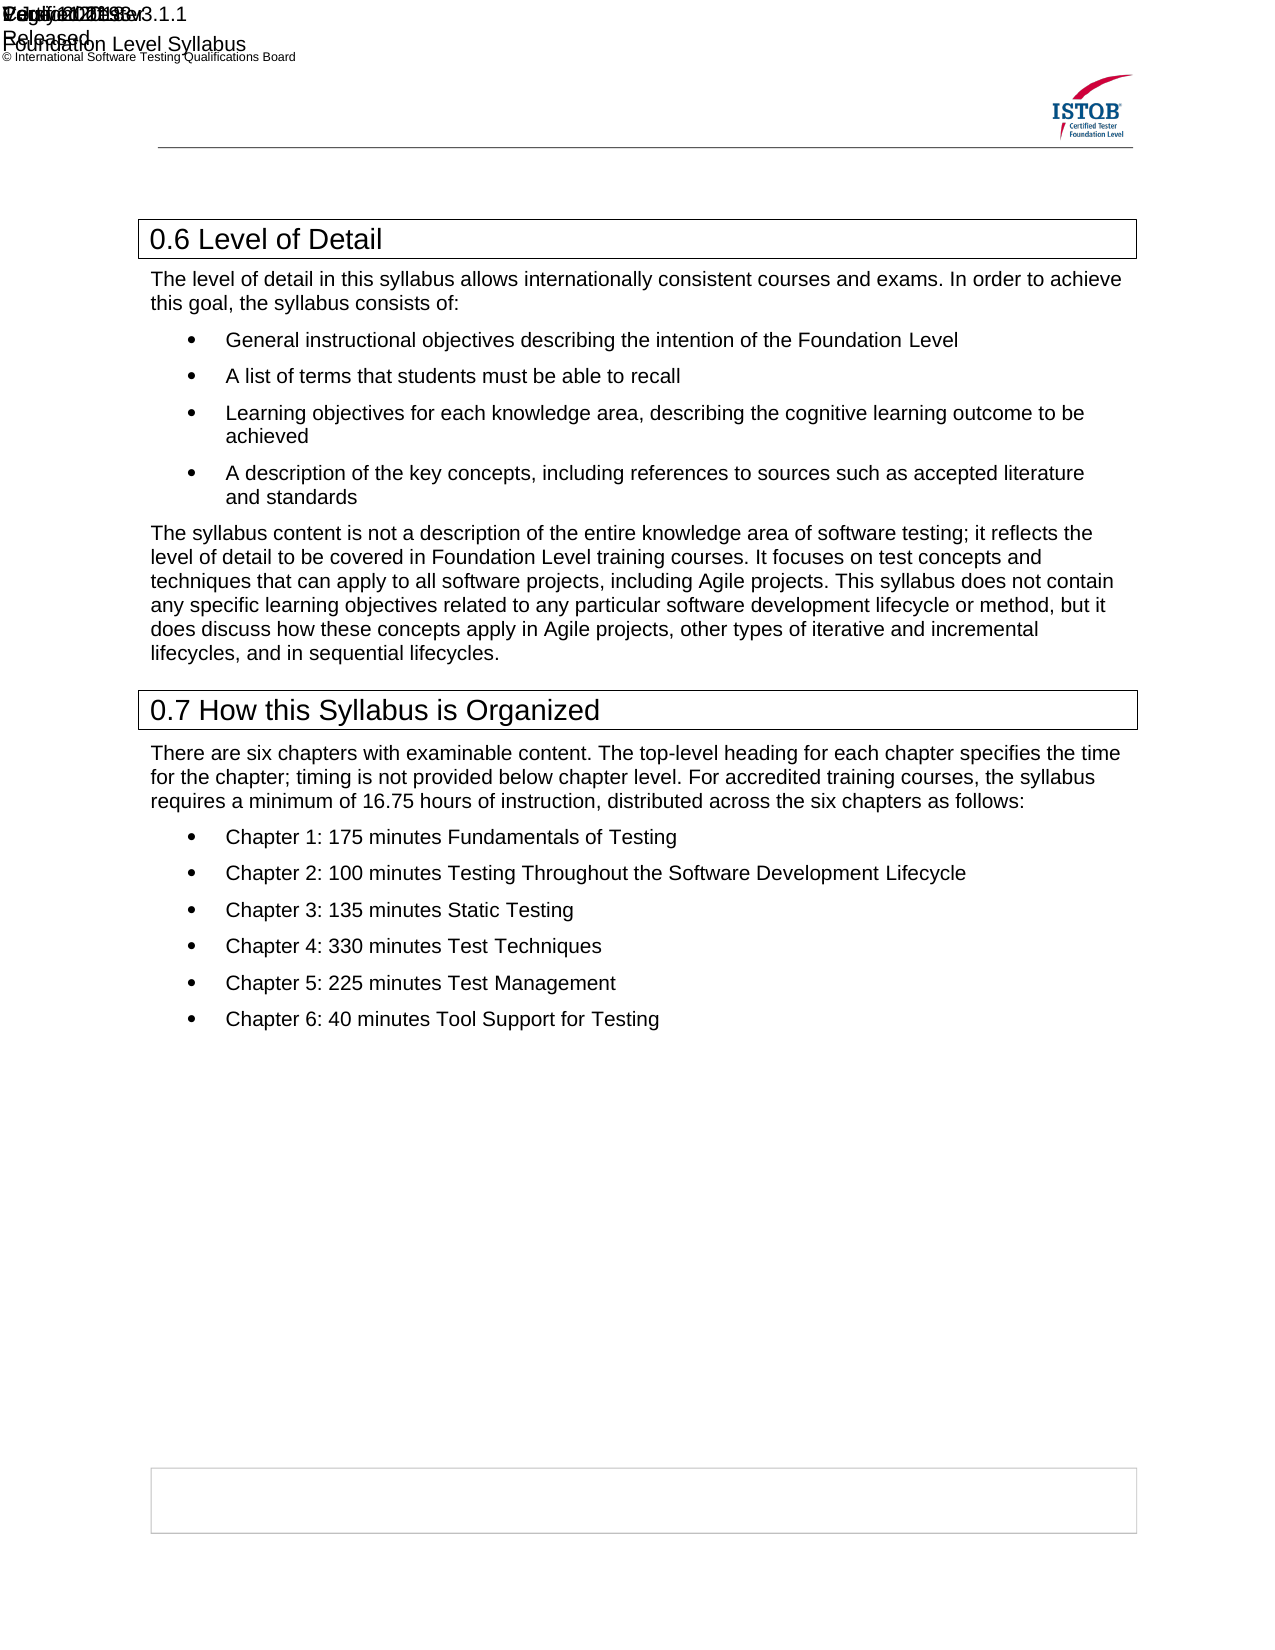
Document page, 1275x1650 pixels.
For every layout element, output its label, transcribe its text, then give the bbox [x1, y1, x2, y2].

text There are six chapters with examinable content. The top-level heading for each chapter specifies the time for the chapter; timing is not provided below chapter level. For accredited training courses, the syllabus requires a minimum of 16.75 hours of instruction, distributed across the six chapters as follows: [150, 695, 1124, 812]
list Chapter 1: 175 minutes Fundamentals of Testing [188, 825, 1150, 849]
picture [1036, 58, 1148, 161]
list Chapter 6: 40 minutes Tool Support for Testing [188, 1007, 1150, 1031]
list A description of the key concepts, including references to sources such as accepted literature and standards [188, 461, 1086, 509]
text 0.6 Level of Detail [149, 222, 1137, 256]
list Chapter 3: 135 minutes Static Testing [188, 898, 1150, 922]
list A list of terms that students must be able to recall [188, 364, 1150, 388]
text 0.7 How this Syllabus is Organized [150, 693, 1137, 727]
list Learning objectives for each knowledge area, describing the cognitive learning outcome to be achieved [188, 400, 1086, 448]
list General instructional objectives describing the intention of the Foundation Level [188, 328, 1150, 352]
list Chapter 4: 330 minutes Test Techniques [188, 934, 1150, 958]
list Chapter 5: 225 minutes Test Management [188, 971, 1150, 995]
list Chapter 2: 100 minutes Testing Throughout the Software Development Lifecycle [188, 861, 1150, 885]
text The syllabus content is not a description of the entire knowledge area of software testing; it reflects the level of detail to be covered in Foundation Level training courses. It focuses on test concepts and techniques that can apply to all software projects, including Agile projects. This syllabus does not contain any specific learning objectives related to any particular software development lifecycle or method, but it does discuss how these concepts apply in Agile projects, other types of iterative and incremental lifecycles, and in sequential lifecycles. [150, 521, 1117, 665]
text The level of detail in this syllabus allows internationally consistent courses and exams. In order to achieve this goal, the syllabus consists of: [150, 267, 1125, 315]
